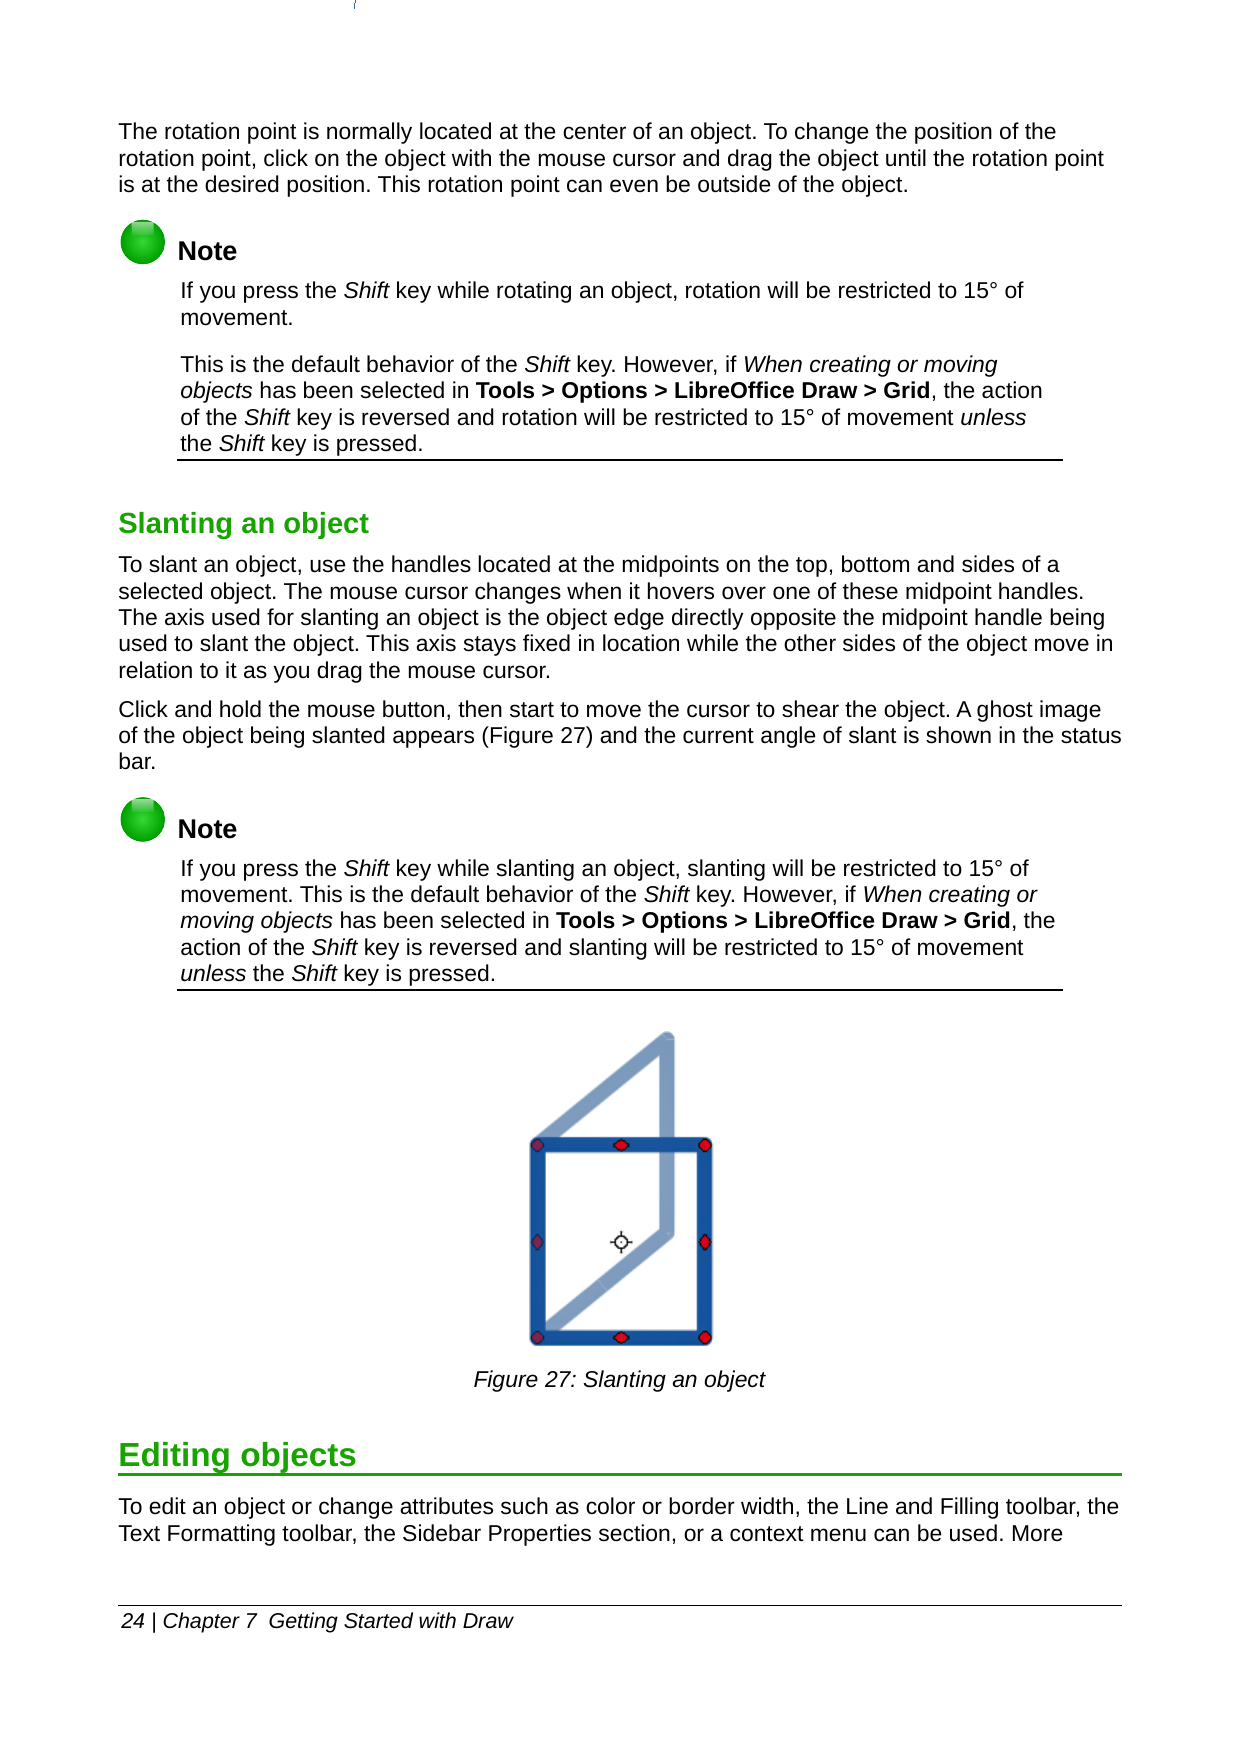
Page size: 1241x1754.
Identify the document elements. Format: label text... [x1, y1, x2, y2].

text If you press the Shift key while slanting an object, slanting will be restricted to 15° of movement. This is the default behavior of the Shift key. However, if When creating or moving objects has been selected in Tools > Options > LibreOffice Draw > Grid, the action of the Shift key is reversed and slanting will be restricted to 15° of movement unless the Shift key is pressed. [177, 852, 1063, 989]
subtitle Slanting an object [118, 506, 1122, 539]
text Figure 27: Slanting an object [458, 1366, 782, 1393]
text If you press the Shift key while rotating an object, rotation will be restricted to 15° of movement. [177, 274, 1063, 330]
picture [517, 1024, 724, 1355]
subtitle Editing objects [118, 1435, 1122, 1473]
text This is the default behavior of the Shift key. However, if When creating or moving objects has been selected in Tools > Options > LibreOffice Draw > Grid, the action of the Shift key is reversed and rotation will be restricted to 15° of movement unless the Shift key is pressed. [177, 348, 1063, 459]
text To slant an object, use the handles located at the midpoints on the top, bottom and sides of a selected object. The mouse cursor changes when it hovers over one of these midpoint handles. The axis used for slanting an object is the object edge directly opposite the midpoint handle being used to slant the object. This axis stays fixed in location while the other sides of the object move in relation to it as you drag the mouse cursor. [118, 551, 1122, 683]
subtitle Note [118, 795, 1122, 844]
text To edit an object or change attributes such as color or border width, the Line and Filling toolbar, the Text Formatting toolbar, the Sidebar Properties section, or a context menu can be used. More [118, 1493, 1122, 1546]
text Click and hold the mouse button, then start to move the cursor to shear the object. A ghost image of the object being slanted appears (Figure 27) and the current angle of slant is shown in the status bar. [118, 696, 1122, 775]
text The rotation point is normally located at the center of an object. To change the position of the rotation point, click on the object with the mouse cursor and drag the object until the rotation point is at the desired position. This rotation point can even be outside of the object. [118, 118, 1122, 197]
subtitle Note [118, 217, 1122, 267]
